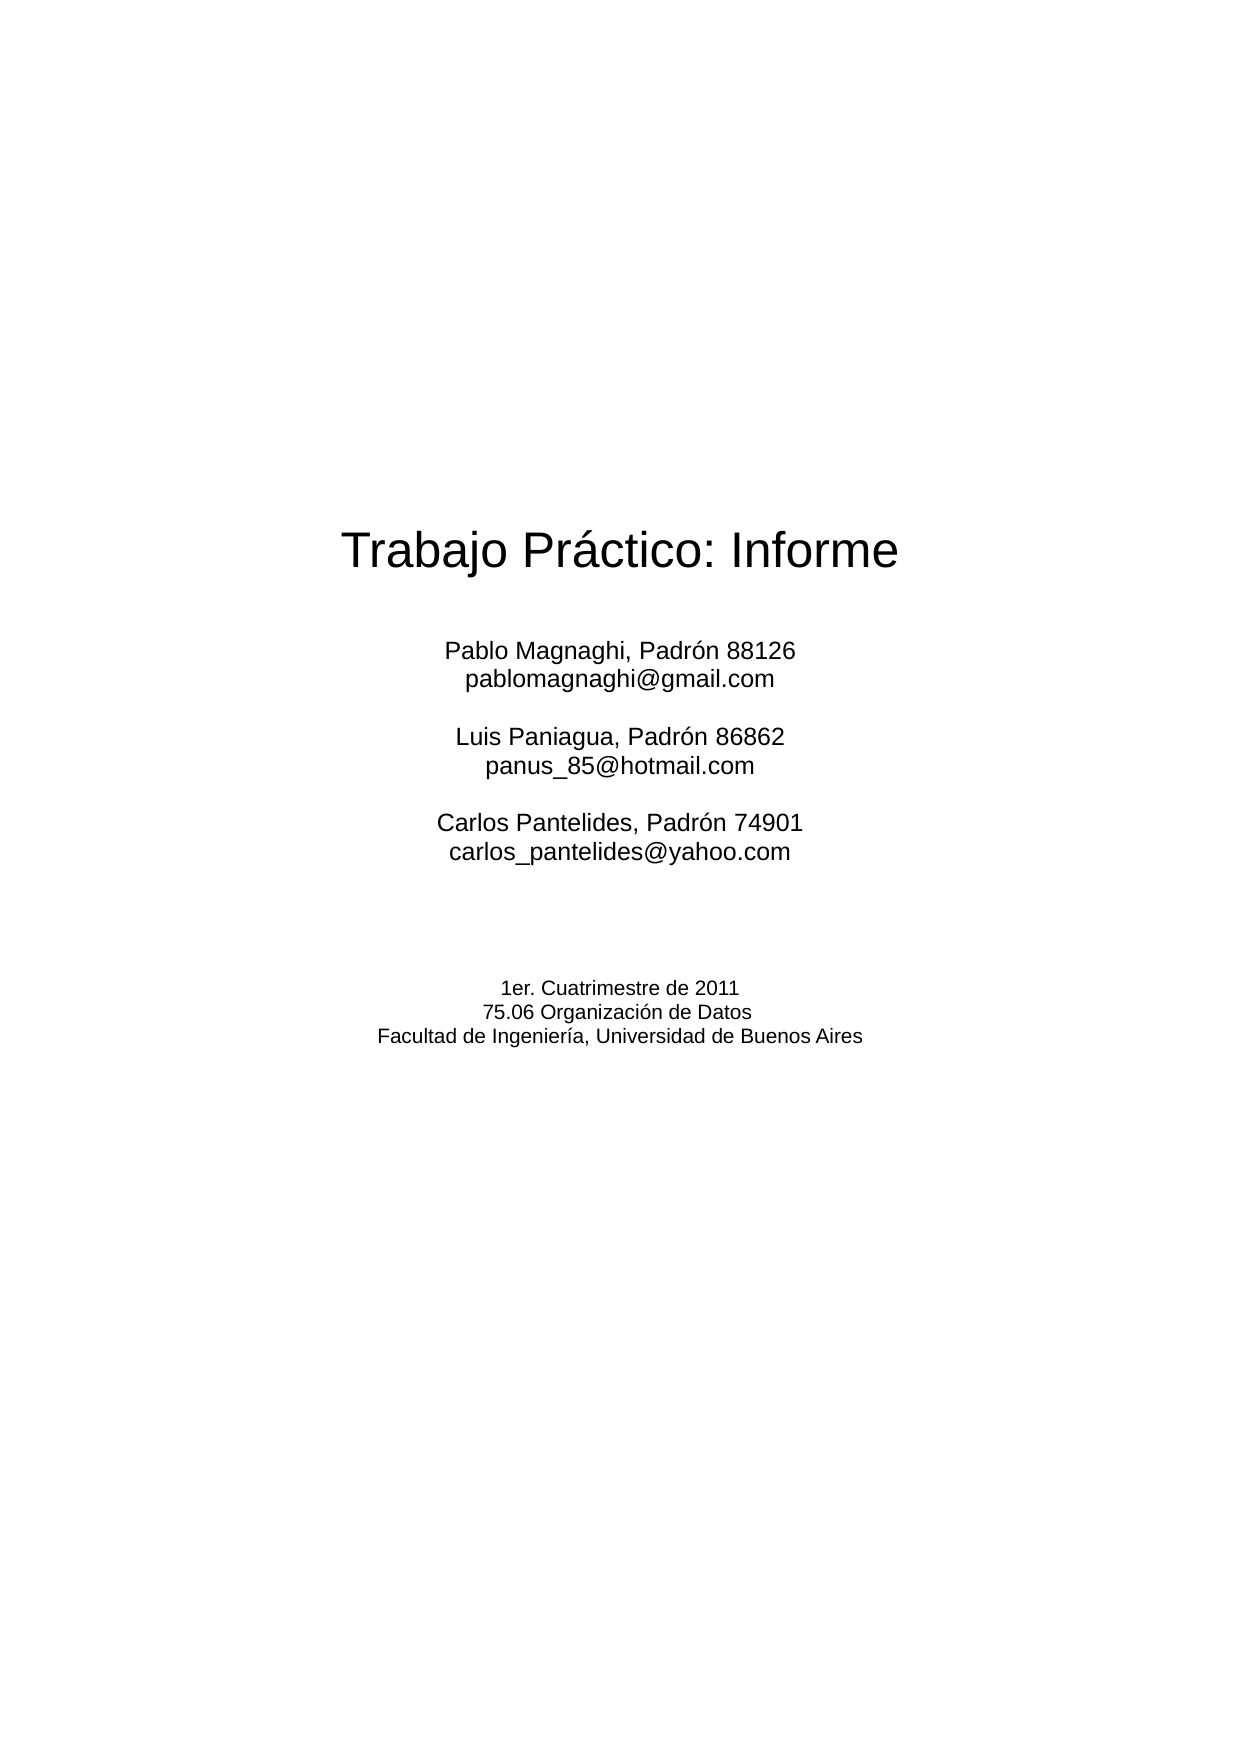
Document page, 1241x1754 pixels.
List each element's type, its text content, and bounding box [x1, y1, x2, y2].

text panus_85@hotmail.com [118, 751, 1122, 779]
text Facultad de Ingeniería, Universidad de Buenos Aires [118, 1024, 1122, 1048]
text pablomagnaghi@gmail.com [118, 664, 1122, 693]
text Trabajo Práctico: Informe [118, 521, 1122, 578]
text 1er. Cuatrimestre de 2011 [118, 976, 1122, 1000]
text Pablo Magnaghi, Padrón 88126 [118, 636, 1122, 664]
text 75.06 Organización de Datos [118, 1000, 1122, 1024]
text Carlos Pantelides, Padrón 74901 [118, 808, 1122, 837]
text carlos_pantelides@yahoo.com [118, 837, 1122, 866]
text Luis Paniagua, Padrón 86862 [118, 722, 1122, 751]
